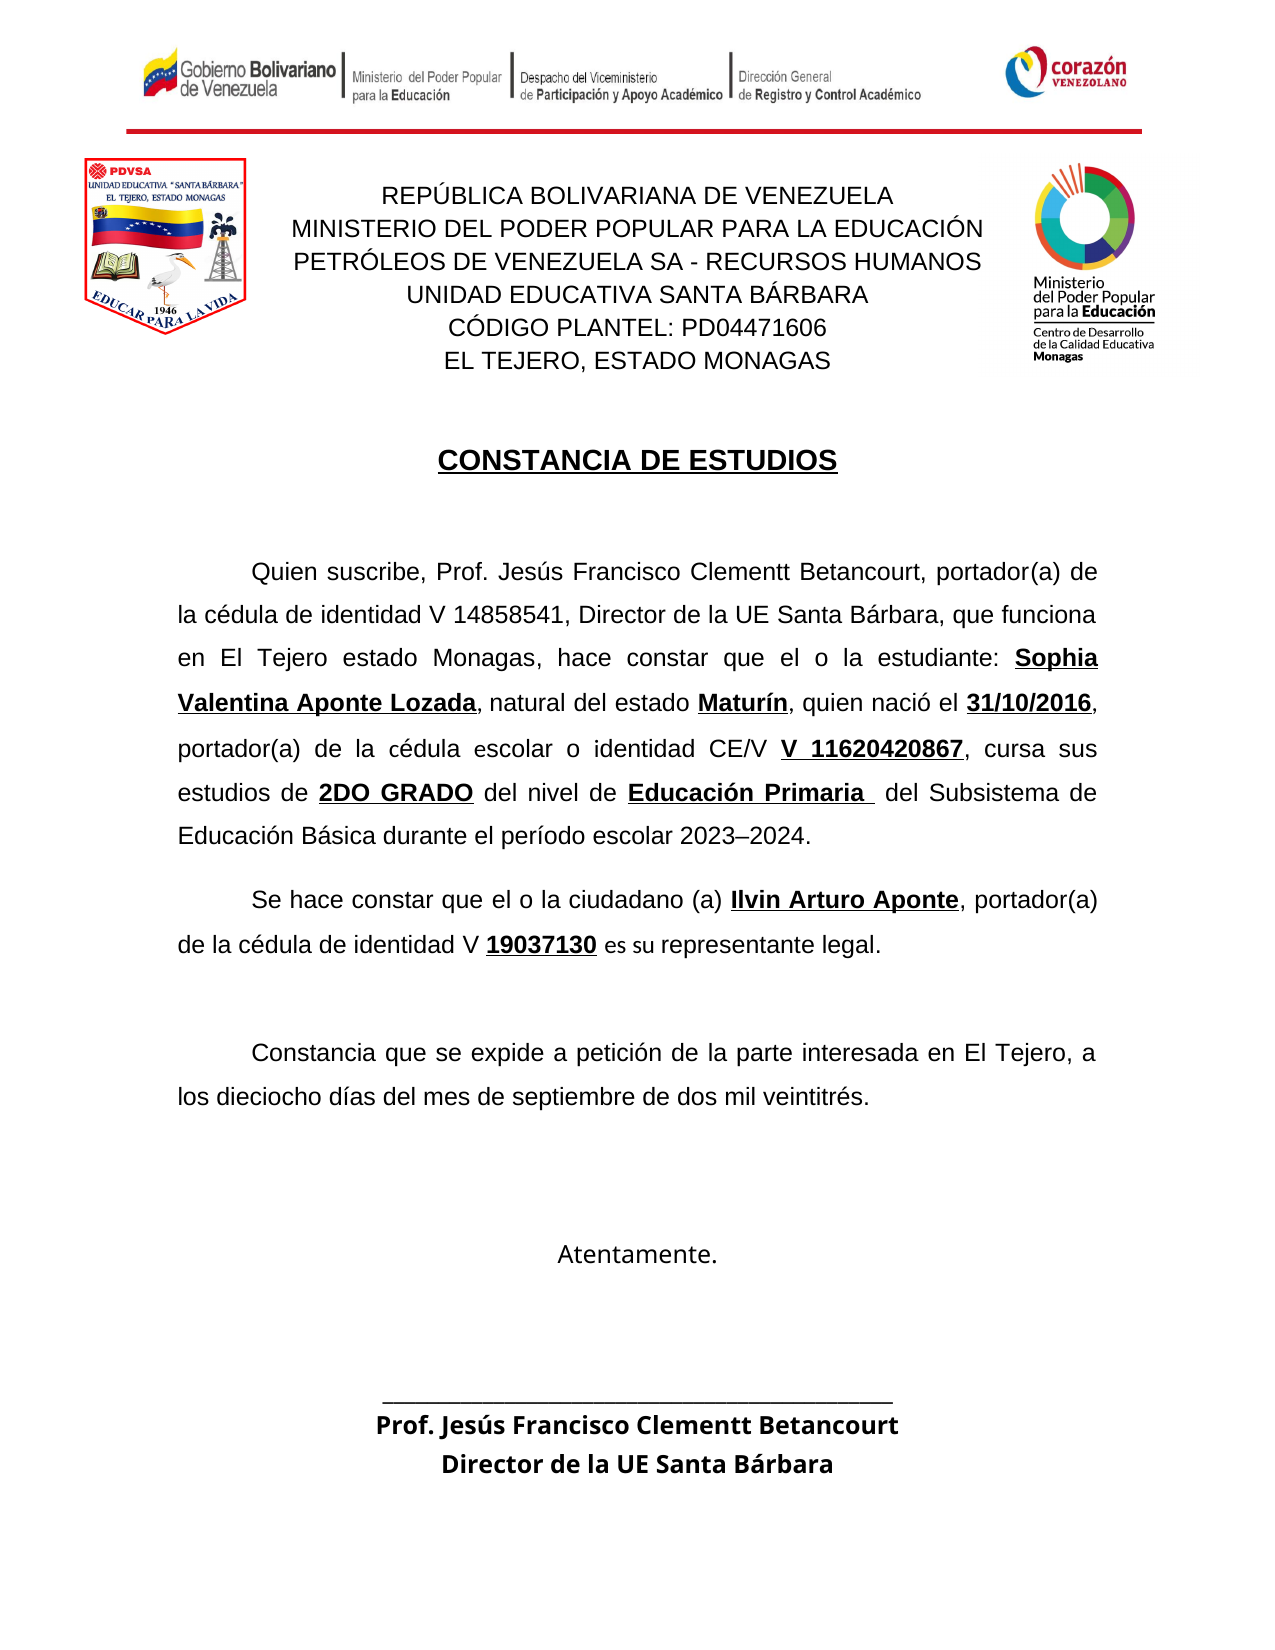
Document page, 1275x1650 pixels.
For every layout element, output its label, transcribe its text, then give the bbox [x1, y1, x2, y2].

text Prof. Jesús Francisco Clementt Betancourt [177, 1407, 1098, 1441]
subtitle MINISTERIO DEL PODER POPULAR PARA LA EDUCACIÓN [252, 214, 978, 242]
text UNIDAD EDUCATIVA SANTA BÁRBARA [252, 280, 978, 308]
text Quien suscribe, Prof. Jesús Francisco Clementt Betancourt, portador(a) de la cédula de identidad V 14858541, Director de la UE Santa Bárbara, que funciona en El Tejero estado Monagas, hace constar que el o la estudiante: Sophia Valentina Aponte Lozada, natural del estado Maturín, quien nació el 31/10/2016, portador(a) de la cédula escolar o identidad CE/V V 11620420867, cursa sus estudios de 2DO GRADO del nivel de Educación Primaria del Subsistema de Educación Básica durante el período escolar 2023–2024. [177, 557, 1098, 849]
subtitle CONSTANCIA DE ESTUDIOS [177, 443, 1098, 476]
subtitle REPÚBLICA BOLIVARIANA DE VENEZUELA [252, 181, 978, 209]
text Se hace constar que el o la ciudadano (a) Ilvin Arturo Aponte, portador(a) de la cédula de identidad V 19037130 es su representante legal. [177, 885, 1098, 959]
text Constancia que se expide a petición de la parte interesada en El Tejero, a los dieciocho días del mes de septiembre de dos mil veintitrés. [177, 1038, 1098, 1110]
text EL TEJERO, ESTADO MONAGAS [177, 346, 978, 374]
picture [79, 158, 252, 335]
picture [126, 11, 1142, 134]
text Atentamente. [177, 1237, 1098, 1271]
text ______________________________________________ [177, 1373, 1098, 1407]
text Director de la UE Santa Bárbara [177, 1447, 1098, 1481]
text CÓDIGO PLANTEL: PD04471606 [177, 313, 978, 341]
picture [978, 153, 1200, 377]
subtitle PETRÓLEOS DE VENEZUELA SA - RECURSOS HUMANOS [252, 247, 978, 275]
